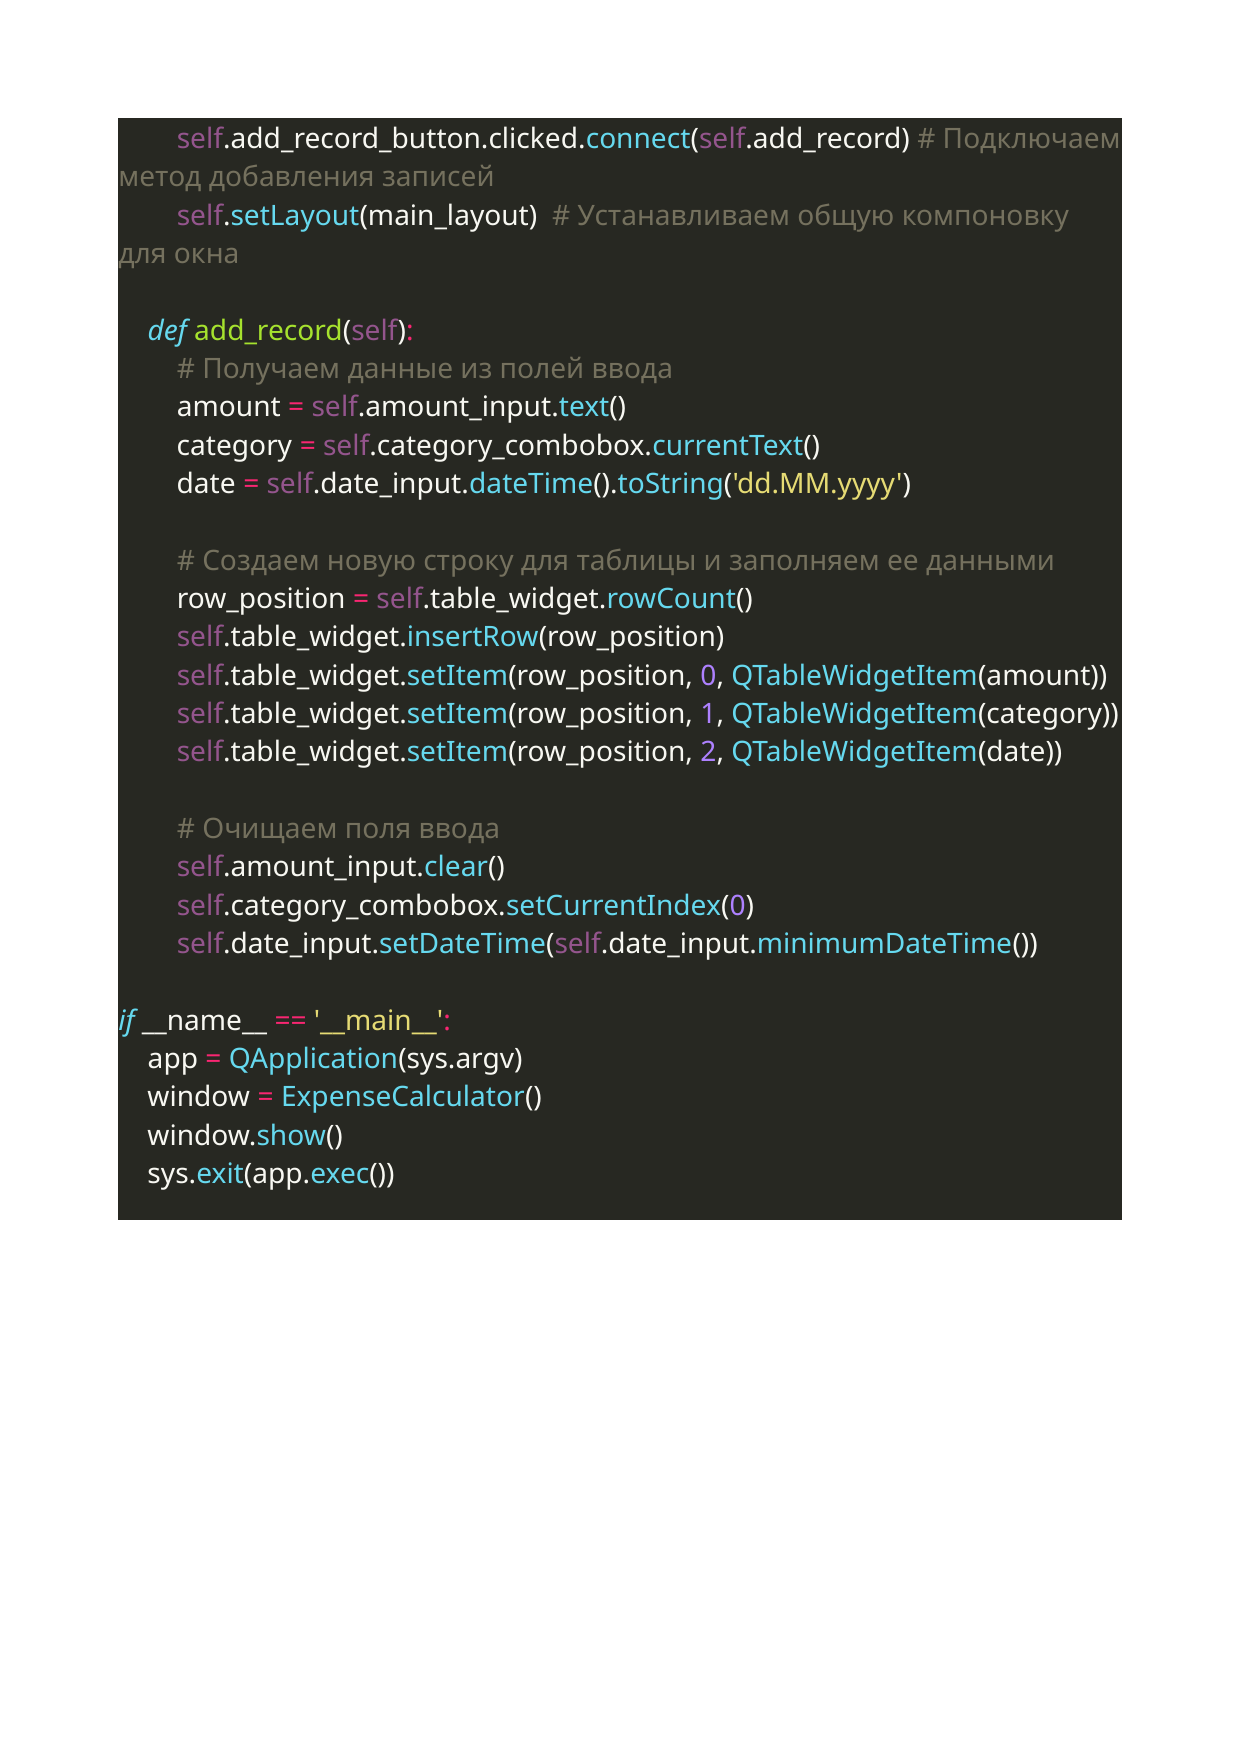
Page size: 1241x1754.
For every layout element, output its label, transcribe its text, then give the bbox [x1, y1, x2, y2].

text self.add_record_button.clicked.connect(self.add_record) # Подключаем метод добавления записей self.setLayout(main_layout) # Устанавливаем общую компоновку для окна def add_record(self): # Получаем данные из полей ввода amount = self.amount_input.text() category = self.category_combobox.currentText() date = self.date_input.dateTime().toString('dd.MM.yyyy') # Создаем новую строку для таблицы и заполняем ее данными row_position = self.table_widget.rowCount() self.table_widget.insertRow(row_position) self.table_widget.setItem(row_position, 0, QTableWidgetItem(amount)) self.table_widget.setItem(row_position, 1, QTableWidgetItem(category)) self.table_widget.setItem(row_position, 2, QTableWidgetItem(date)) # Очищаем поля ввода self.amount_input.clear() self.category_combobox.setCurrentIndex(0) self.date_input.setDateTime(self.date_input.minimumDateTime()) if __name__ == '__main__': app = QApplication(sys.argv) window = ExpenseCalculator() window.show() sys.exit(app.exec()) [118, 118, 1122, 1220]
